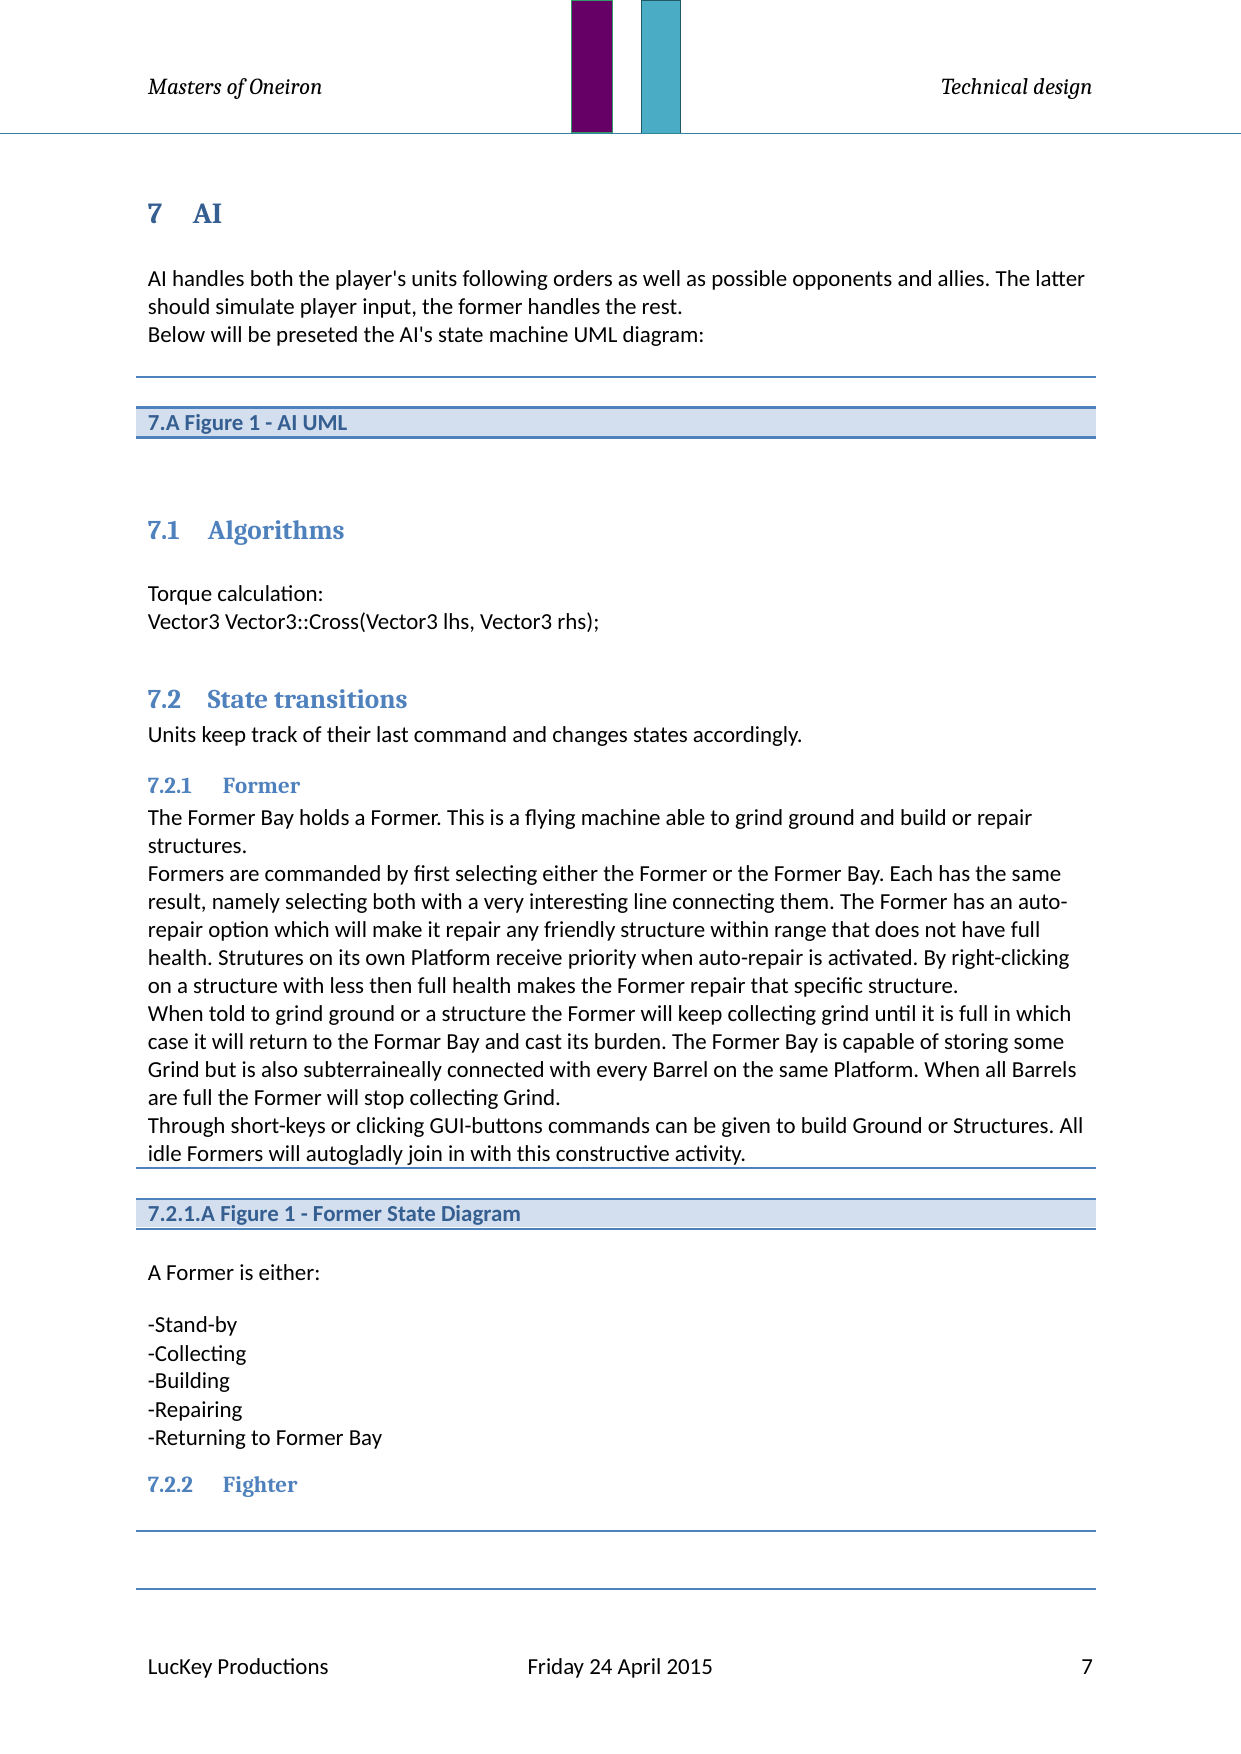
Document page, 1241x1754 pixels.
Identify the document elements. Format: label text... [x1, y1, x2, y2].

table_header [136, 378, 1096, 406]
text Formers are commanded by first selecting either the Former or the Former Bay. Each has the same result, namely selecting both with a very interesting line connecting them. The Former has an auto-repair option which will make it repair any friendly structure within range that does not have full health. Strutures on its own Platform receive priority when auto-repair is activated. By right-clicking on a structure with less then full health makes the Former repair that specific structure. [148, 859, 1093, 999]
text -Repairing [148, 1395, 1093, 1423]
subtitle Former [148, 773, 1093, 799]
text The Former Bay holds a Former. This is a flying machine able to grind ground and build or repair structures. [148, 803, 1093, 859]
text Units keep track of their last command and changes states accordingly. [148, 720, 1093, 748]
text -Building [148, 1367, 1093, 1395]
text Below will be preseted the AI's state machine UML diagram: [148, 320, 1093, 348]
table_header [136, 1169, 1096, 1197]
subtitle Fighter [148, 1472, 1093, 1498]
text AI handles both the player's units following orders as well as possible opponents and allies. The latter should simulate player input, the former handles the rest. [148, 264, 1093, 320]
text Vector3 Vector3::Cross(Vector3 lhs, Vector3 rhs); [148, 607, 1093, 635]
text When told to grind ground or a structure the Former will keep collecting grind until it is full in which case it will return to the Formar Bay and cast its burden. The Former Bay is capable of storing some Grind but is also subterraineally connected with every Barrel on the same Platform. When all Barrels are full the Former will stop collecting Grind. [148, 999, 1093, 1111]
subtitle AI [148, 198, 1093, 231]
text -Stand-by [148, 1311, 1093, 1339]
subtitle Algorithms [148, 515, 1093, 547]
text -Collecting [148, 1339, 1093, 1367]
table_cell 7.A Figure 1 - AI UML [136, 409, 1096, 436]
table_cell 7.2.1.A Figure 1 - Former State Diagram [136, 1200, 1096, 1227]
table_header [136, 1532, 1096, 1588]
text A Former is either: [148, 1258, 1093, 1286]
text Through short-keys or clicking GUI-buttons commands can be given to build Ground or Structures. All idle Formers will autogladly join in with this constructive activity. [148, 1111, 1093, 1167]
text Torque calculation: [148, 579, 1093, 607]
text -Returning to Former Bay [148, 1423, 1093, 1451]
subtitle State transitions [148, 684, 1093, 715]
